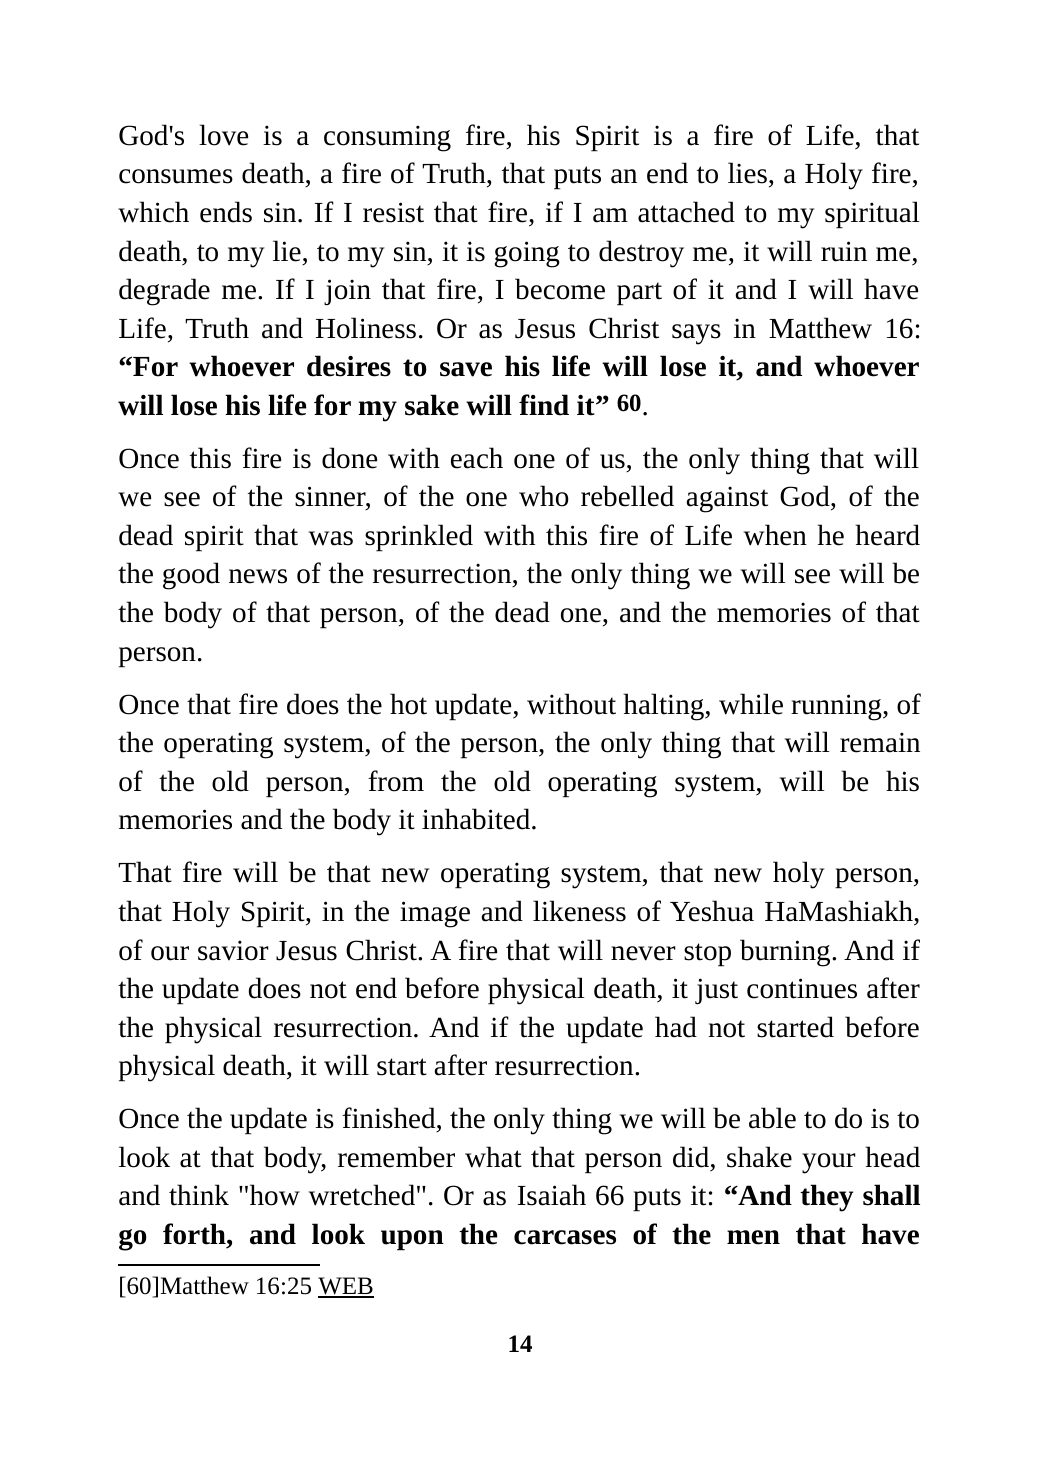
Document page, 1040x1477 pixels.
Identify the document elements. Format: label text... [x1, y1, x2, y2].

text Once the update is finished, the only thing we will be able to do is to look at that body, remember what that person did, shake your head and think "how wretched". Or as Isaiah 66 puts it: “And they shall go forth, and look upon the carcases of the men that have [118, 1101, 921, 1251]
text Matthew 16:25 WEB [118, 1271, 921, 1300]
text That fire will be that new operating system, that new holy person, that Holy Spirit, in the image and likeness of Yeshua HaMashiakh, of our savior Jesus Christ. A fire that will never stop burning. And if the update does not end before physical death, it just continues after the physical resurrection. And if the update had not started before physical death, it will start after resurrection. [118, 856, 921, 1082]
text God's love is a consuming fire, his Spirit is a fire of Life, that consumes death, a fire of Truth, that puts an end to lies, a Holy fire, which ends sin. If I resist that fire, if I am attached to my spiritual death, to my lie, to my sin, it is going to destroy me, it will ruin me, degrade me. If I join that fire, I become part of it and I will have Life, Truth and Holiness. Or as Jesus Christ says in Matthew 16: “For whoever desires to save his life will lose it, and whoever will lose his life for my sake will find it” . [118, 118, 921, 421]
text Once that fire does the hot update, without halting, while running, of the operating system, of the person, the only thing that will remain of the old person, from the old operating system, will be his memories and the body it inhabited. [118, 687, 921, 836]
text Once this fire is done with each one of us, the only thing that will we see of the sinner, of the one who rebelled against God, of the dead spirit that was sprinkled with this fire of Life when he heard the good news of the resurrection, the only thing we will see will be the body of that person, of the dead one, and the memories of that person. [118, 441, 921, 667]
